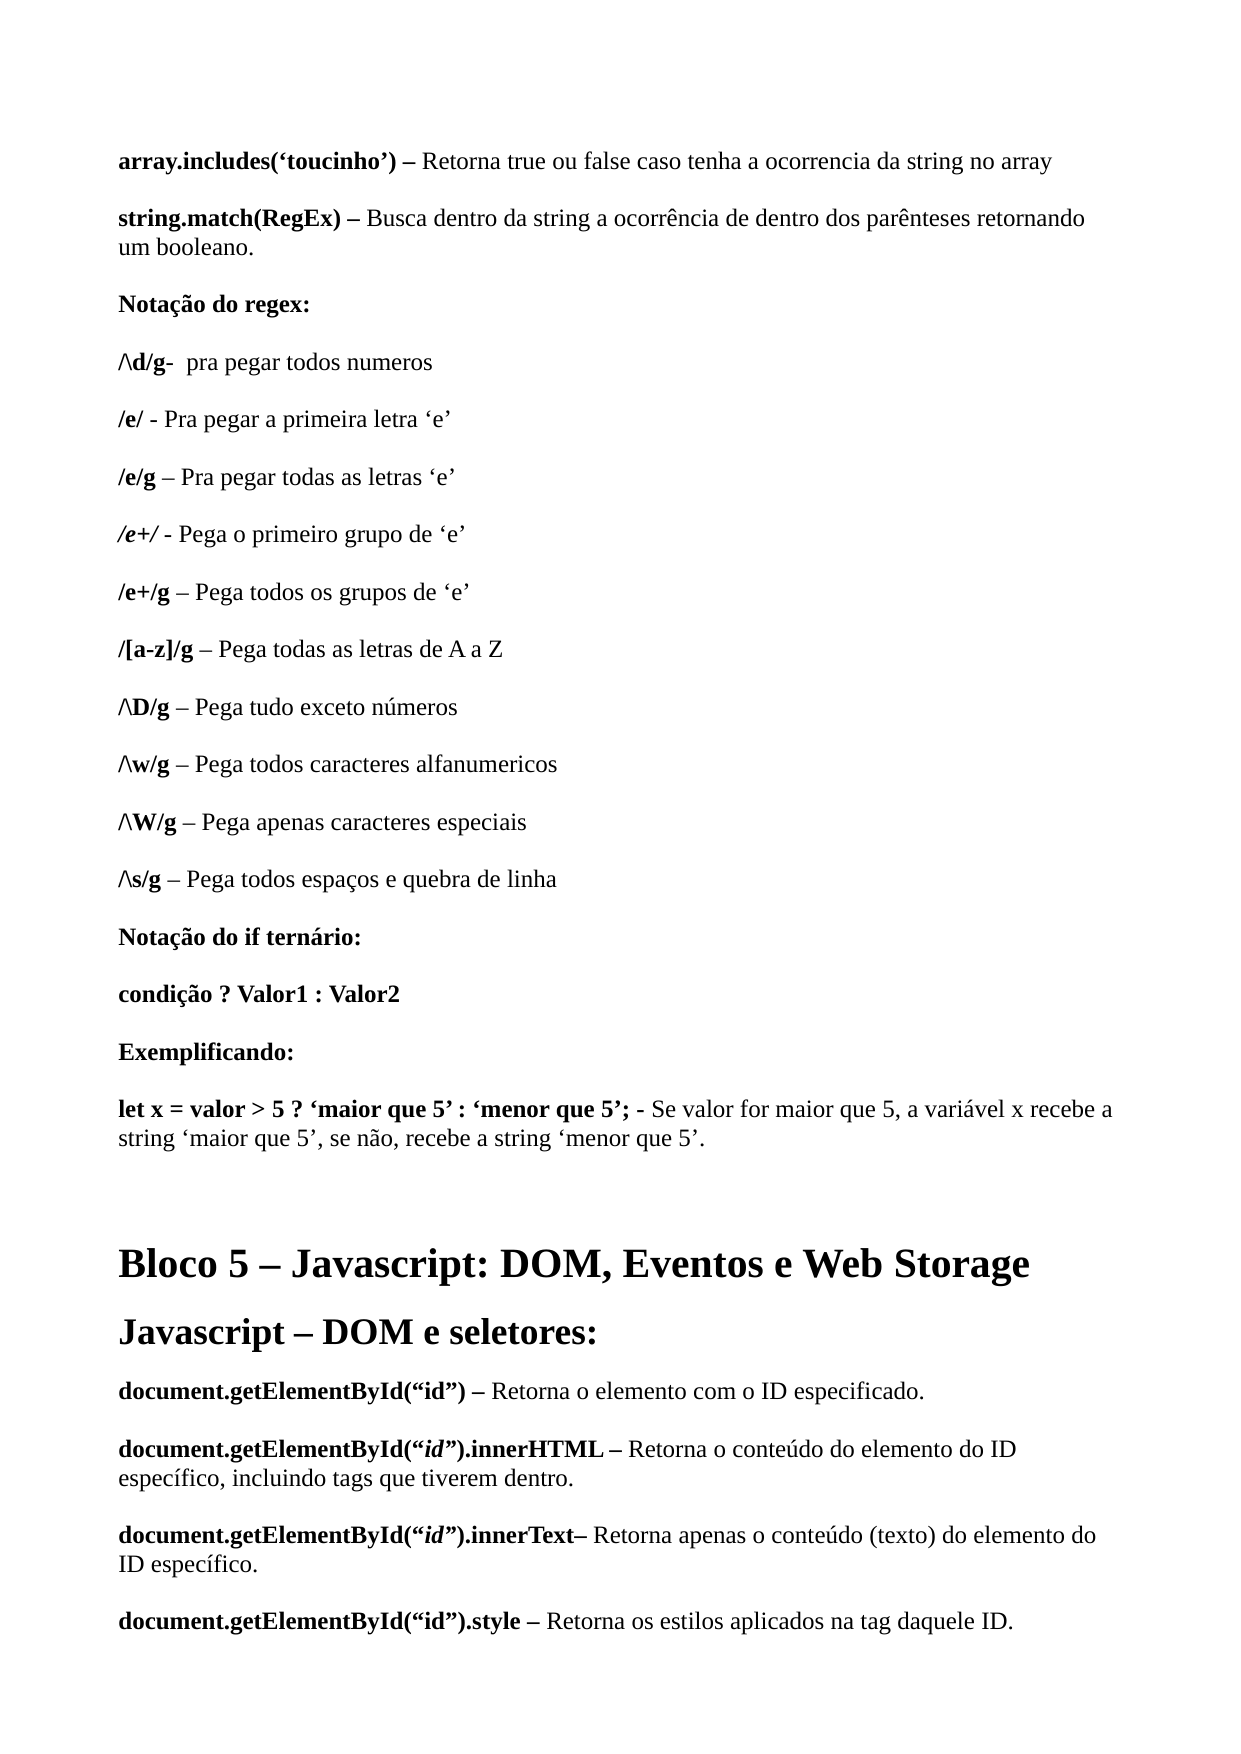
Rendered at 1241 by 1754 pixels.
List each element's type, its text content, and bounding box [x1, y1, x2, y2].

text array.includes(‘toucinho’) – Retorna true ou false caso tenha a ocorrencia da string no array [118, 146, 1122, 175]
text /\W/g – Pega apenas caracteres especiais [118, 807, 1122, 836]
text condição ? Valor1 : Valor2 [118, 979, 1122, 1008]
text /e+/ - Pega o primeiro grupo de ‘e’ [118, 519, 1122, 548]
text string.match(RegEx) – Busca dentro da string a ocorrência de dentro dos parênteses retornando um booleano. [118, 203, 1122, 261]
text /[a-z]/g – Pega todas as letras de A a Z [118, 634, 1122, 663]
text Bloco 5 – Javascript: DOM, Eventos e Web Storage [118, 1238, 1122, 1286]
text /\D/g – Pega tudo exceto números [118, 692, 1122, 721]
text document.getElementById(“id”).innerText– Retorna apenas o conteúdo (texto) do elemento do ID específico. [118, 1520, 1122, 1578]
text /e+/g – Pega todos os grupos de ‘e’ [118, 577, 1122, 606]
text /\w/g – Pega todos caracteres alfanumericos [118, 749, 1122, 778]
text document.getElementById(“id”).innerHTML – Retorna o conteúdo do elemento do ID específico, incluindo tags que tiverem dentro. [118, 1434, 1122, 1491]
text Notação do regex: [118, 289, 1122, 318]
text Notação do if ternário: [118, 922, 1122, 951]
text document.getElementById(“id”).style – Retorna os estilos aplicados na tag daquele ID. [118, 1606, 1122, 1635]
text /\d/g- pra pegar todos numeros [118, 347, 1122, 376]
text Exemplificando: [118, 1037, 1122, 1066]
text document.getElementById(“id”) – Retorna o elemento com o ID especificado. [118, 1376, 1122, 1405]
text /e/g – Pra pegar todas as letras ‘e’ [118, 462, 1122, 491]
text /\s/g – Pega todos espaços e quebra de linha [118, 864, 1122, 893]
text let x = valor > 5 ? ‘maior que 5’ : ‘menor que 5’; - Se valor for maior que 5, a variável x recebe a string ‘maior que 5’, se não, recebe a string ‘menor que 5’. [118, 1094, 1122, 1152]
text /e/ - Pra pegar a primeira letra ‘e’ [118, 404, 1122, 433]
text Javascript – DOM e seletores: [118, 1310, 1122, 1353]
